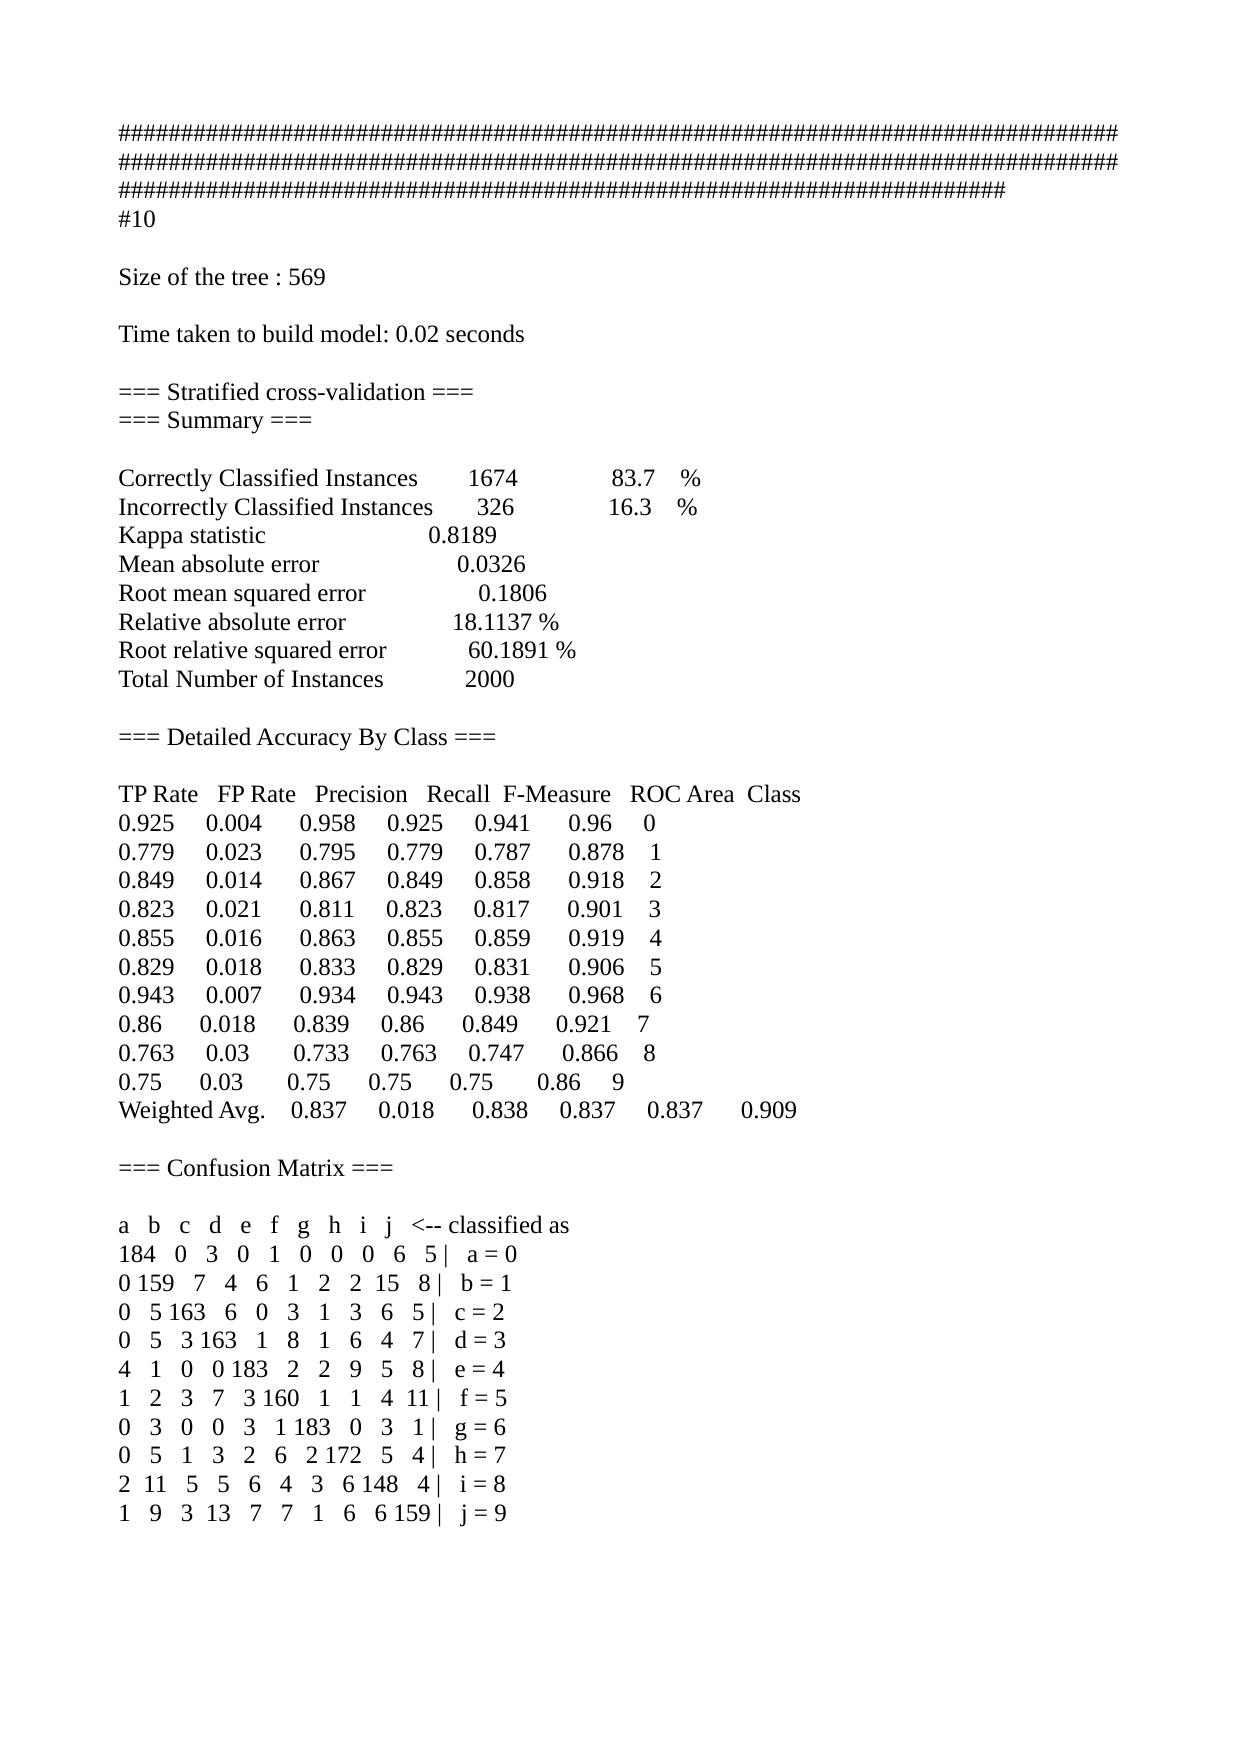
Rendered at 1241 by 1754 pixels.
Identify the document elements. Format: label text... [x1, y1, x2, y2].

text 0 5 1 3 2 6 2 172 5 4 | h = 7 [118, 1441, 1122, 1469]
text ####################################################################################################################################################################################################################################### [118, 118, 1122, 204]
text Weighted Avg. 0.837 0.018 0.838 0.837 0.837 0.909 [118, 1096, 1122, 1124]
text Correctly Classified Instances 1674 83.7 % [118, 463, 1122, 492]
text Size of the tree : 569 [118, 262, 1122, 291]
text 0 3 0 0 3 1 183 0 3 1 | g = 6 [118, 1412, 1122, 1441]
text 0 5 163 6 0 3 1 3 6 5 | c = 2 [118, 1297, 1122, 1326]
text 1 2 3 7 3 160 1 1 4 11 | f = 5 [118, 1383, 1122, 1412]
text 184 0 3 0 1 0 0 0 6 5 | a = 0 [118, 1239, 1122, 1268]
text 1 9 3 13 7 7 1 6 6 159 | j = 9 [118, 1498, 1122, 1527]
text 0.823 0.021 0.811 0.823 0.817 0.901 3 [118, 894, 1122, 923]
text Time taken to build model: 0.02 seconds [118, 319, 1122, 348]
text 0 5 3 163 1 8 1 6 4 7 | d = 3 [118, 1326, 1122, 1354]
text 0.849 0.014 0.867 0.849 0.858 0.918 2 [118, 866, 1122, 894]
text === Summary === [118, 406, 1122, 434]
text Relative absolute error 18.1137 % [118, 607, 1122, 636]
text 0.75 0.03 0.75 0.75 0.75 0.86 9 [118, 1067, 1122, 1096]
text === Detailed Accuracy By Class === [118, 722, 1122, 751]
text 0.855 0.016 0.863 0.855 0.859 0.919 4 [118, 923, 1122, 952]
text 0.763 0.03 0.733 0.763 0.747 0.866 8 [118, 1038, 1122, 1067]
text TP Rate FP Rate Precision Recall F-Measure ROC Area Class [118, 779, 1122, 808]
text 0.943 0.007 0.934 0.943 0.938 0.968 6 [118, 981, 1122, 1009]
text 4 1 0 0 183 2 2 9 5 8 | e = 4 [118, 1354, 1122, 1383]
text 0.86 0.018 0.839 0.86 0.849 0.921 7 [118, 1009, 1122, 1038]
text 0.925 0.004 0.958 0.925 0.941 0.96 0 [118, 808, 1122, 837]
text Root mean squared error 0.1806 [118, 578, 1122, 607]
text 0.829 0.018 0.833 0.829 0.831 0.906 5 [118, 952, 1122, 981]
text 2 11 5 5 6 4 3 6 148 4 | i = 8 [118, 1469, 1122, 1498]
text === Confusion Matrix === [118, 1153, 1122, 1182]
text 0.779 0.023 0.795 0.779 0.787 0.878 1 [118, 837, 1122, 866]
text a b c d e f g h i j <-- classified as [118, 1211, 1122, 1239]
text Root relative squared error 60.1891 % [118, 636, 1122, 664]
text Incorrectly Classified Instances 326 16.3 % [118, 492, 1122, 521]
text Mean absolute error 0.0326 [118, 549, 1122, 578]
text === Stratified cross-validation === [118, 377, 1122, 406]
text #10 [118, 204, 1122, 233]
text 0 159 7 4 6 1 2 2 15 8 | b = 1 [118, 1268, 1122, 1297]
text Kappa statistic 0.8189 [118, 521, 1122, 549]
text Total Number of Instances 2000 [118, 664, 1122, 693]
